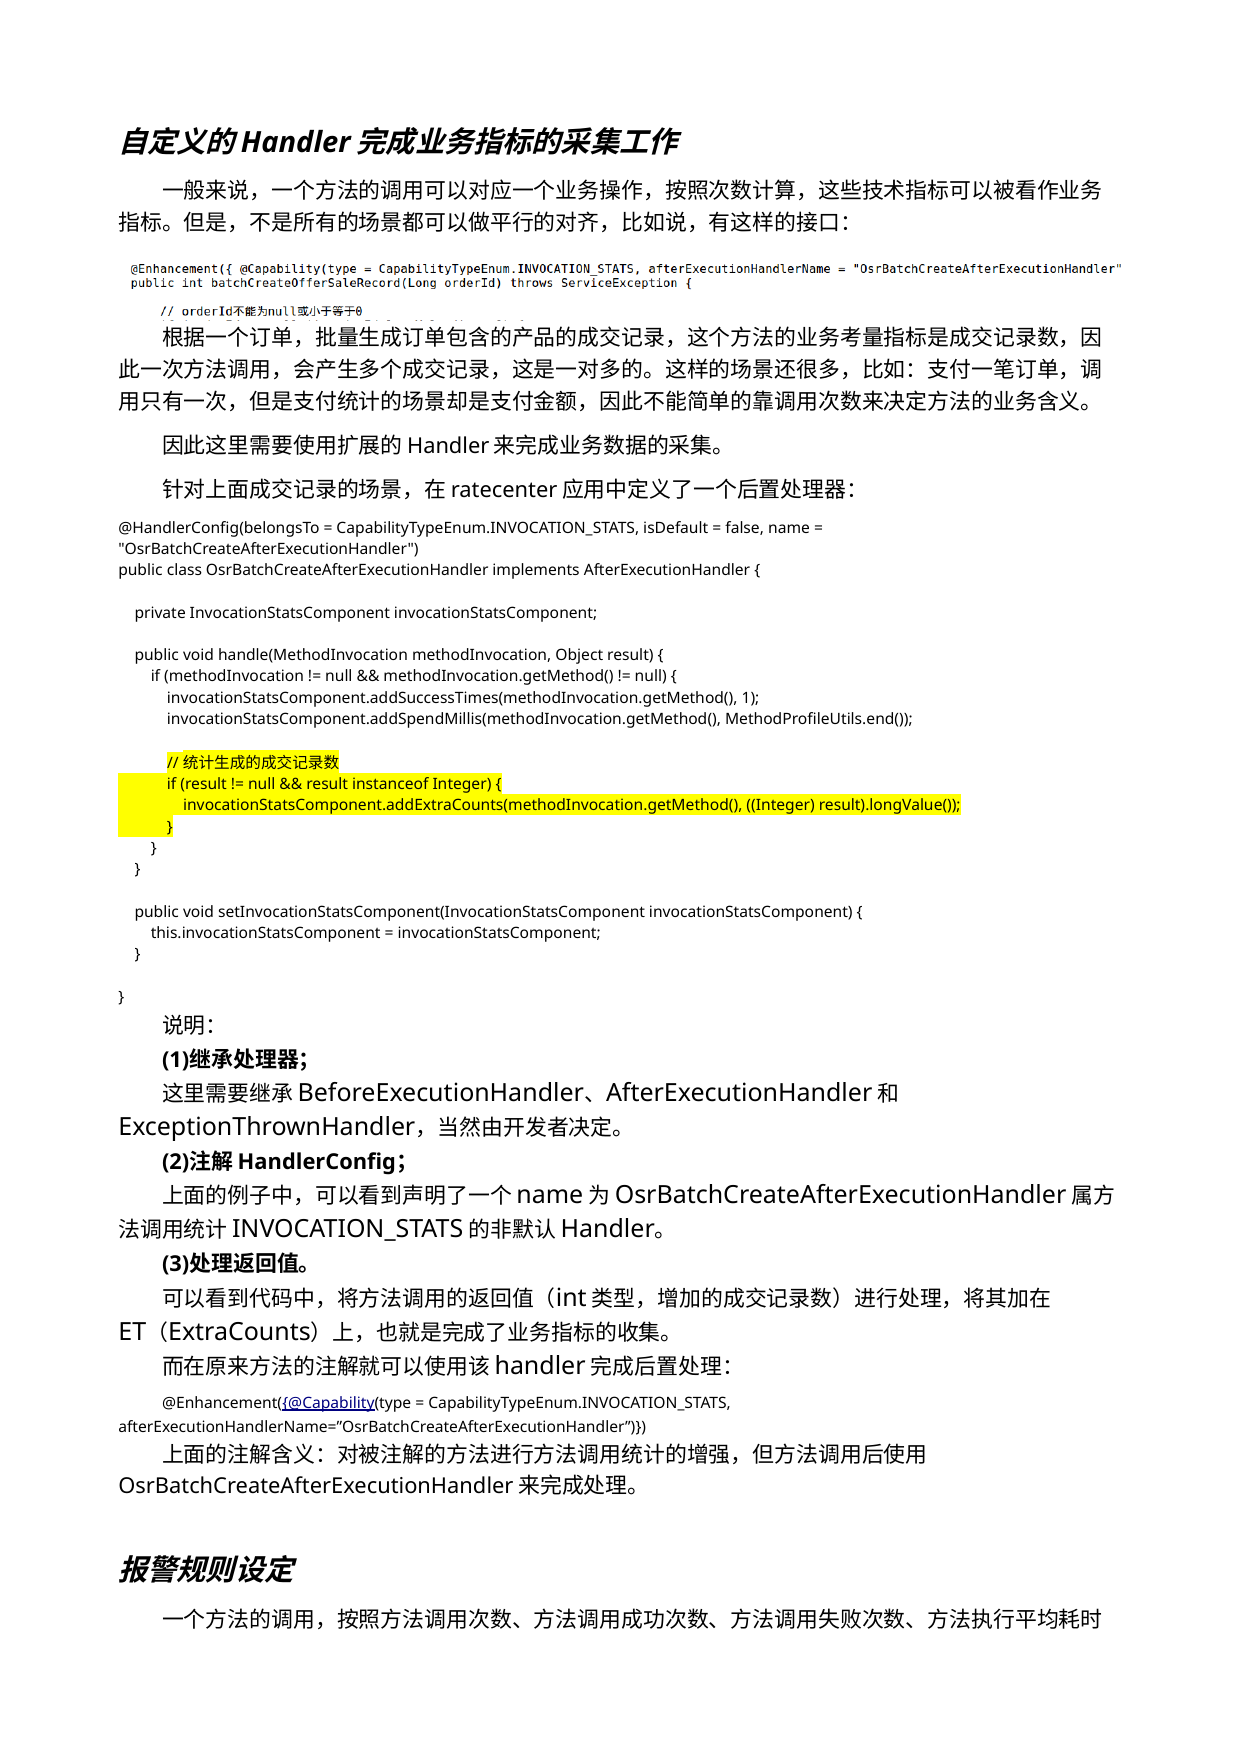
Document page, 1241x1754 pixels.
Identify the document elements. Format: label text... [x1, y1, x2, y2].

text (2)注解HandlerConfig； [118, 1143, 1122, 1177]
text // 统计生成的成交记录数 [118, 750, 1122, 773]
text } [118, 858, 1122, 879]
text 一般来说，一个方法的调用可以对应一个业务操作，按照次数计算，这些技术指标可以被看作业务指标。但是，不是所有的场景都可以做平行的对齐，比如说，有这样的接口： [118, 173, 1122, 236]
text public void handle(MethodInvocation methodInvocation, Object result) { [118, 644, 1122, 665]
text private InvocationStatsComponent invocationStatsComponent; [118, 601, 1122, 623]
text } [118, 837, 1122, 858]
text 针对上面成交记录的场景，在ratecenter应用中定义了一个后置处理器： [118, 472, 1122, 504]
text this.invocationStatsComponent = invocationStatsComponent; [118, 922, 1122, 943]
picture [118, 248, 1123, 321]
text public class OsrBatchCreateAfterExecutionHandler implements AfterExecutionHandler { [118, 559, 1122, 580]
text invocationStatsComponent.addSuccessTimes(methodInvocation.getMethod(), 1); [118, 686, 1122, 708]
text 上面的例子中，可以看到声明了一个name为OsrBatchCreateAfterExecutionHandler属方法调用统计INVOCATION_STATS的非默认Handler。 [118, 1177, 1122, 1245]
text (3)处理返回值。 [118, 1245, 1122, 1279]
text 一个方法的调用，按照方法调用次数、方法调用成功次数、方法调用失败次数、方法执行平均耗时 [118, 1601, 1122, 1635]
text 说明： [118, 1007, 1122, 1041]
text invocationStatsComponent.addExtraCounts(methodInvocation.getMethod(), ((Integer) result).longValue()); [118, 794, 1122, 815]
text } [118, 815, 1122, 837]
text 因此这里需要使用扩展的Handler来完成业务数据的采集。 [118, 428, 1122, 460]
subtitle 报警规则设定 [118, 1546, 1122, 1589]
text 而在原来方法的注解就可以使用该handler完成后置处理： [118, 1347, 1122, 1381]
text if (methodInvocation != null && methodInvocation.getMethod() != null) { [118, 665, 1122, 686]
text 这里需要继承BeforeExecutionHandler、AfterExecutionHandler和ExceptionThrownHandler，当然由开发者决定。 [118, 1075, 1122, 1143]
text @Enhancement({@Capability(type = CapabilityTypeEnum.INVOCATION_STATS, afterExecutionHandlerName=”OsrBatchCreateAfterExecutionHandler”)}) [118, 1381, 1122, 1437]
text if (result != null && result instanceof Integer) { [118, 773, 1122, 794]
text public void setInvocationStatsComponent(InvocationStatsComponent invocationStatsComponent) { [118, 900, 1122, 922]
text @HandlerConfig(belongsTo = CapabilityTypeEnum.INVOCATION_STATS, isDefault = false, name = "OsrBatchCreateAfterExecutionHandler") [118, 516, 1122, 559]
text invocationStatsComponent.addSpendMillis(methodInvocation.getMethod(), MethodProfileUtils.end()); [118, 708, 1122, 729]
text 上面的注解含义：对被注解的方法进行方法调用统计的增强，但方法调用后使用OsrBatchCreateAfterExecutionHandler来完成处理。 [118, 1437, 1122, 1500]
text 可以看到代码中，将方法调用的返回值（int类型，增加的成交记录数）进行处理，将其加在ET（ExtraCounts）上，也就是完成了业务指标的收集。 [118, 1279, 1122, 1347]
subtitle 自定义的Handler完成业务指标的采集工作 [118, 118, 1122, 161]
text } [118, 985, 1122, 1007]
text (1)继承处理器； [118, 1041, 1122, 1075]
text 根据一个订单，批量生成订单包含的产品的成交记录，这个方法的业务考量指标是成交记录数，因此一次方法调用，会产生多个成交记录，这是一对多的。这样的场景还很多，比如：支付一笔订单，调用只有一次，但是支付统计的场景却是支付金额，因此不能简单的靠调用次数来决定方法的业务含义。 [118, 321, 1122, 415]
text } [118, 943, 1122, 964]
